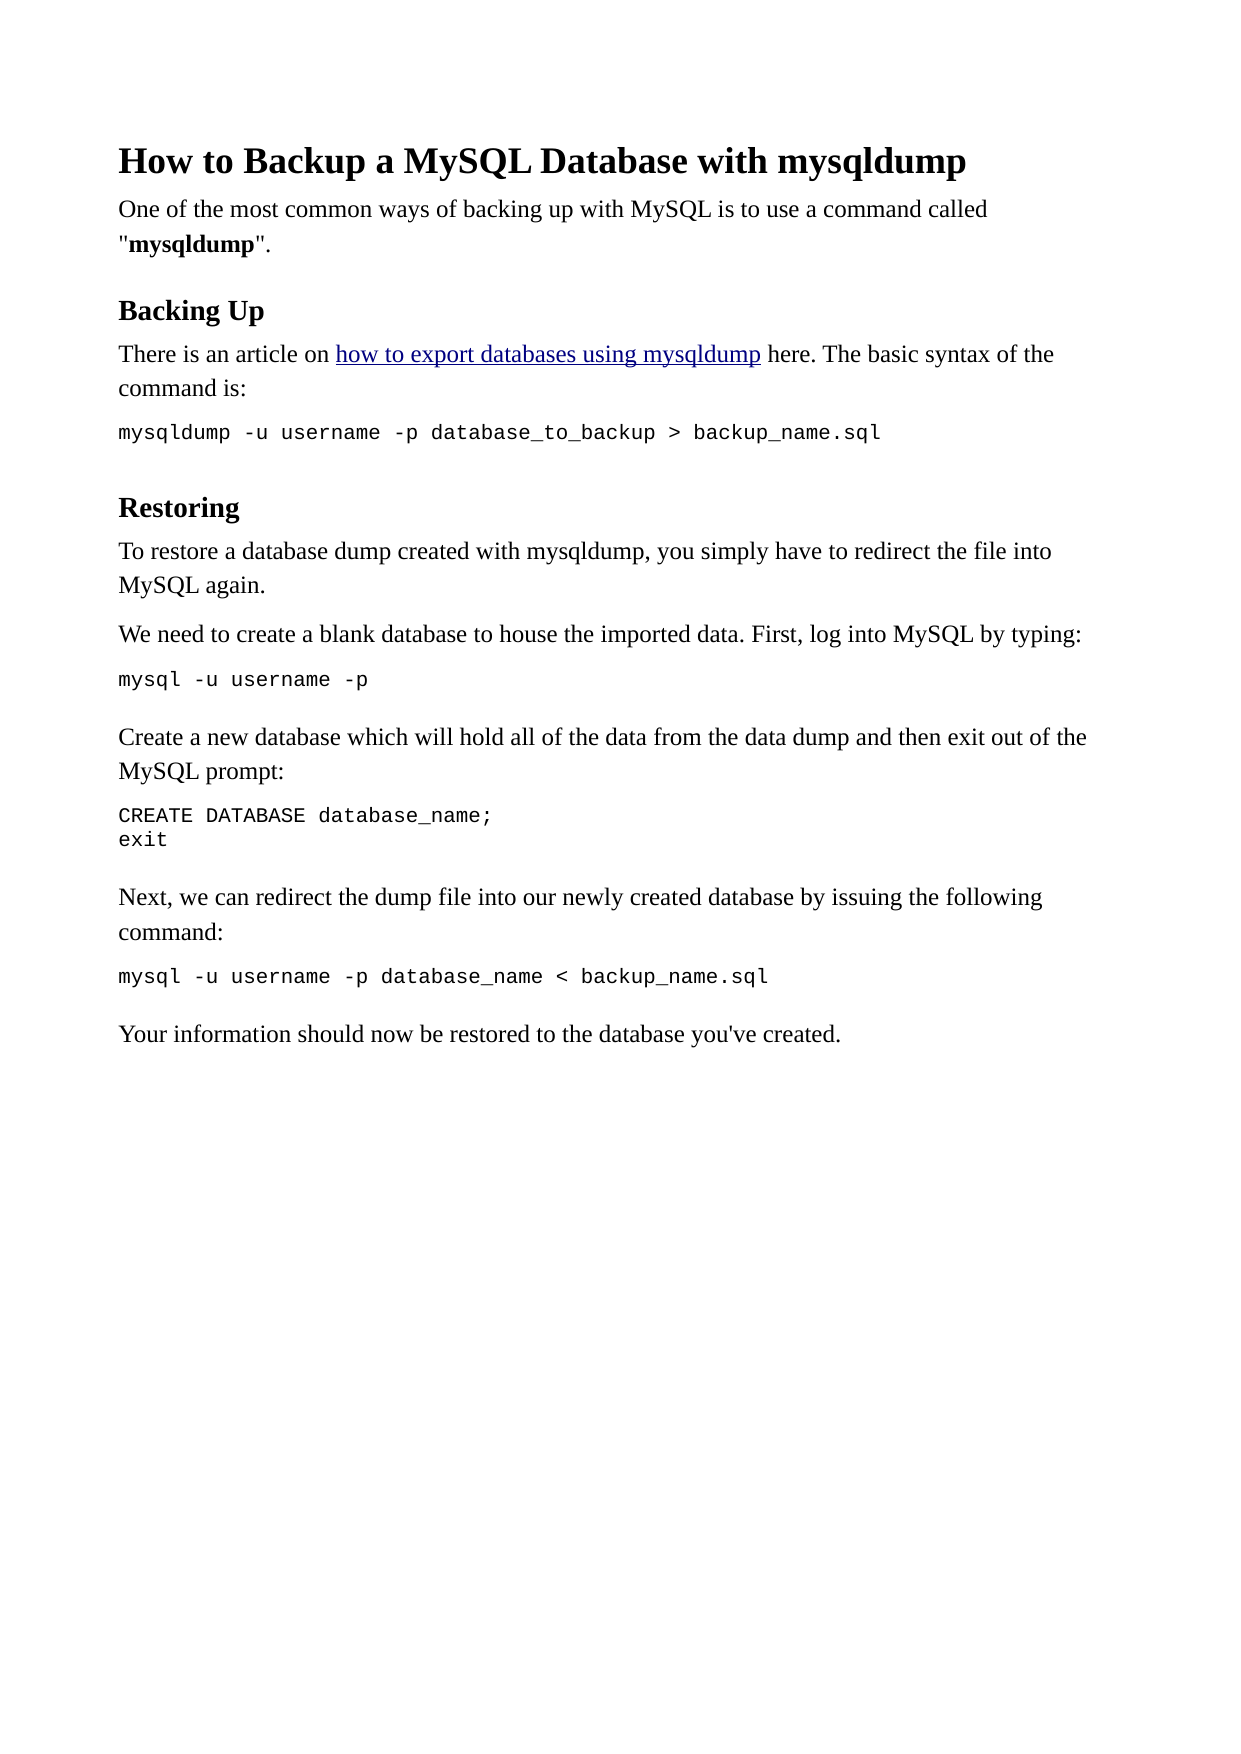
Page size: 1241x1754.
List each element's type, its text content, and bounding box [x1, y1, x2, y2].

text We need to create a blank database to house the imported data. First, log into MySQL by typing: [118, 619, 1122, 648]
subtitle Backing Up [118, 293, 1122, 326]
text mysql -u username -p database_name < backup_name.sql [118, 966, 1122, 989]
text mysql -u username -p [118, 669, 1122, 692]
subtitle How to Backup a MySQL Database with mysqldump [118, 139, 1122, 182]
text Your information should now be restored to the database you've created. [118, 1019, 1122, 1047]
text CREATE DATABASE database_name; [118, 805, 1122, 829]
text exit [118, 829, 1122, 853]
text One of the most common ways of backing up with MySQL is to use a command called "mysqldump". [118, 194, 1122, 258]
text mysqldump -u username -p database_to_backup > backup_name.sql [118, 422, 1122, 446]
text There is an article on how to export databases using mysqldump here. The basic syntax of the command is: [118, 339, 1122, 402]
text Create a new database which will hold all of the data from the data dump and then exit out of the MySQL prompt: [118, 722, 1122, 785]
subtitle Restoring [118, 490, 1122, 523]
text Next, we can redirect the dump file into our newly created database by issuing the following command: [118, 882, 1122, 945]
text To restore a database dump created with mysqldump, you simply have to redirect the file into MySQL again. [118, 536, 1122, 599]
